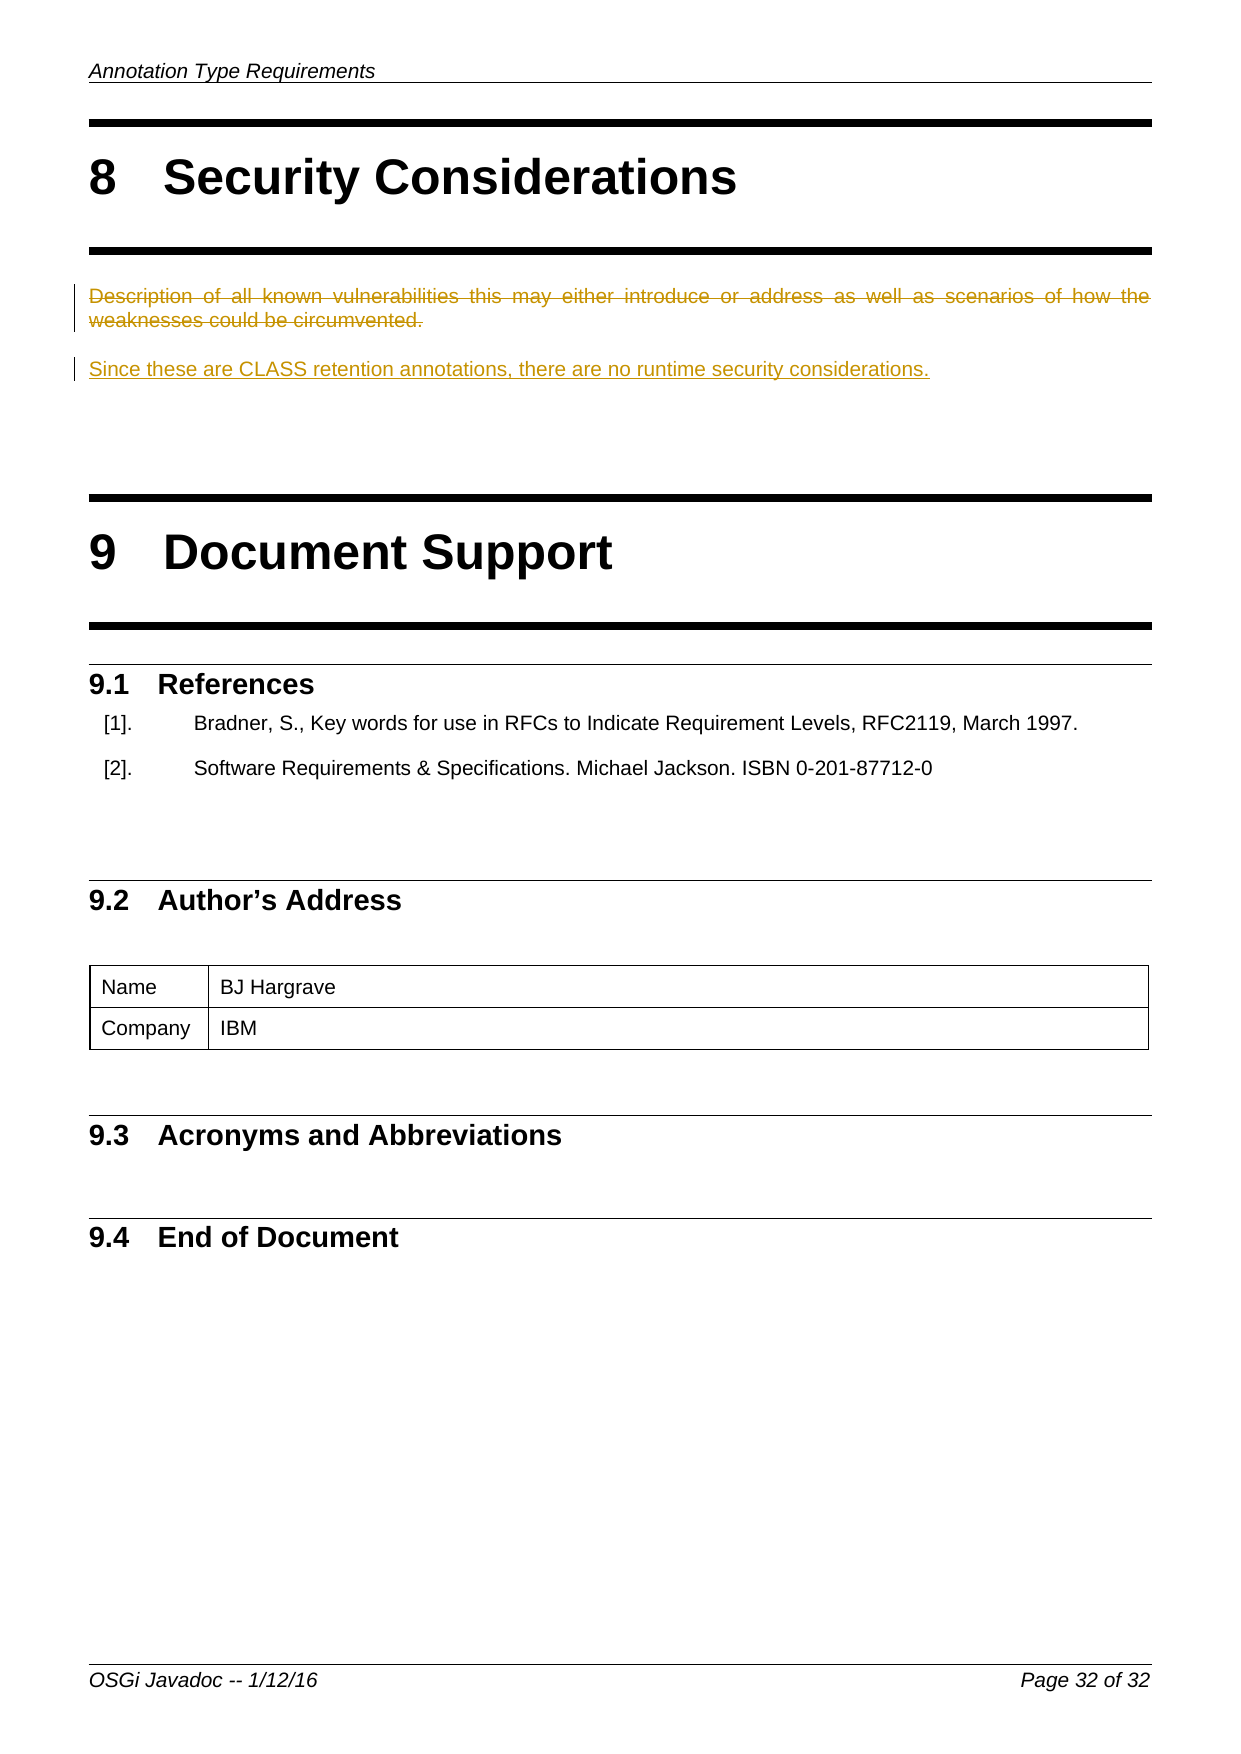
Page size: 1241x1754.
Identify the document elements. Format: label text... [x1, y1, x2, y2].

subtitle Document Support [88, 495, 1152, 630]
subtitle Author’s Address [88, 881, 1152, 916]
text Since these are CLASS retention annotations, there are no runtime security considerations. [88, 357, 1152, 381]
subtitle End of Document [88, 1219, 1152, 1254]
table_cell IBM [209, 1008, 1148, 1048]
table_cell Company [91, 1008, 208, 1048]
table_header Name [91, 966, 208, 1007]
subtitle References [88, 665, 1152, 700]
list Software Requirements & Specifications. Michael Jackson. ISBN 0-201-87712-0 [103, 756, 1152, 779]
subtitle Security Considerations [88, 120, 1152, 255]
list Bradner, S., Key words for use in RFCs to Indicate Requirement Levels, RFC2119, March 1997. [103, 711, 1152, 735]
subtitle Acronyms and Abbreviations [88, 1116, 1152, 1152]
table_header BJ Hargrave [209, 966, 1148, 1007]
